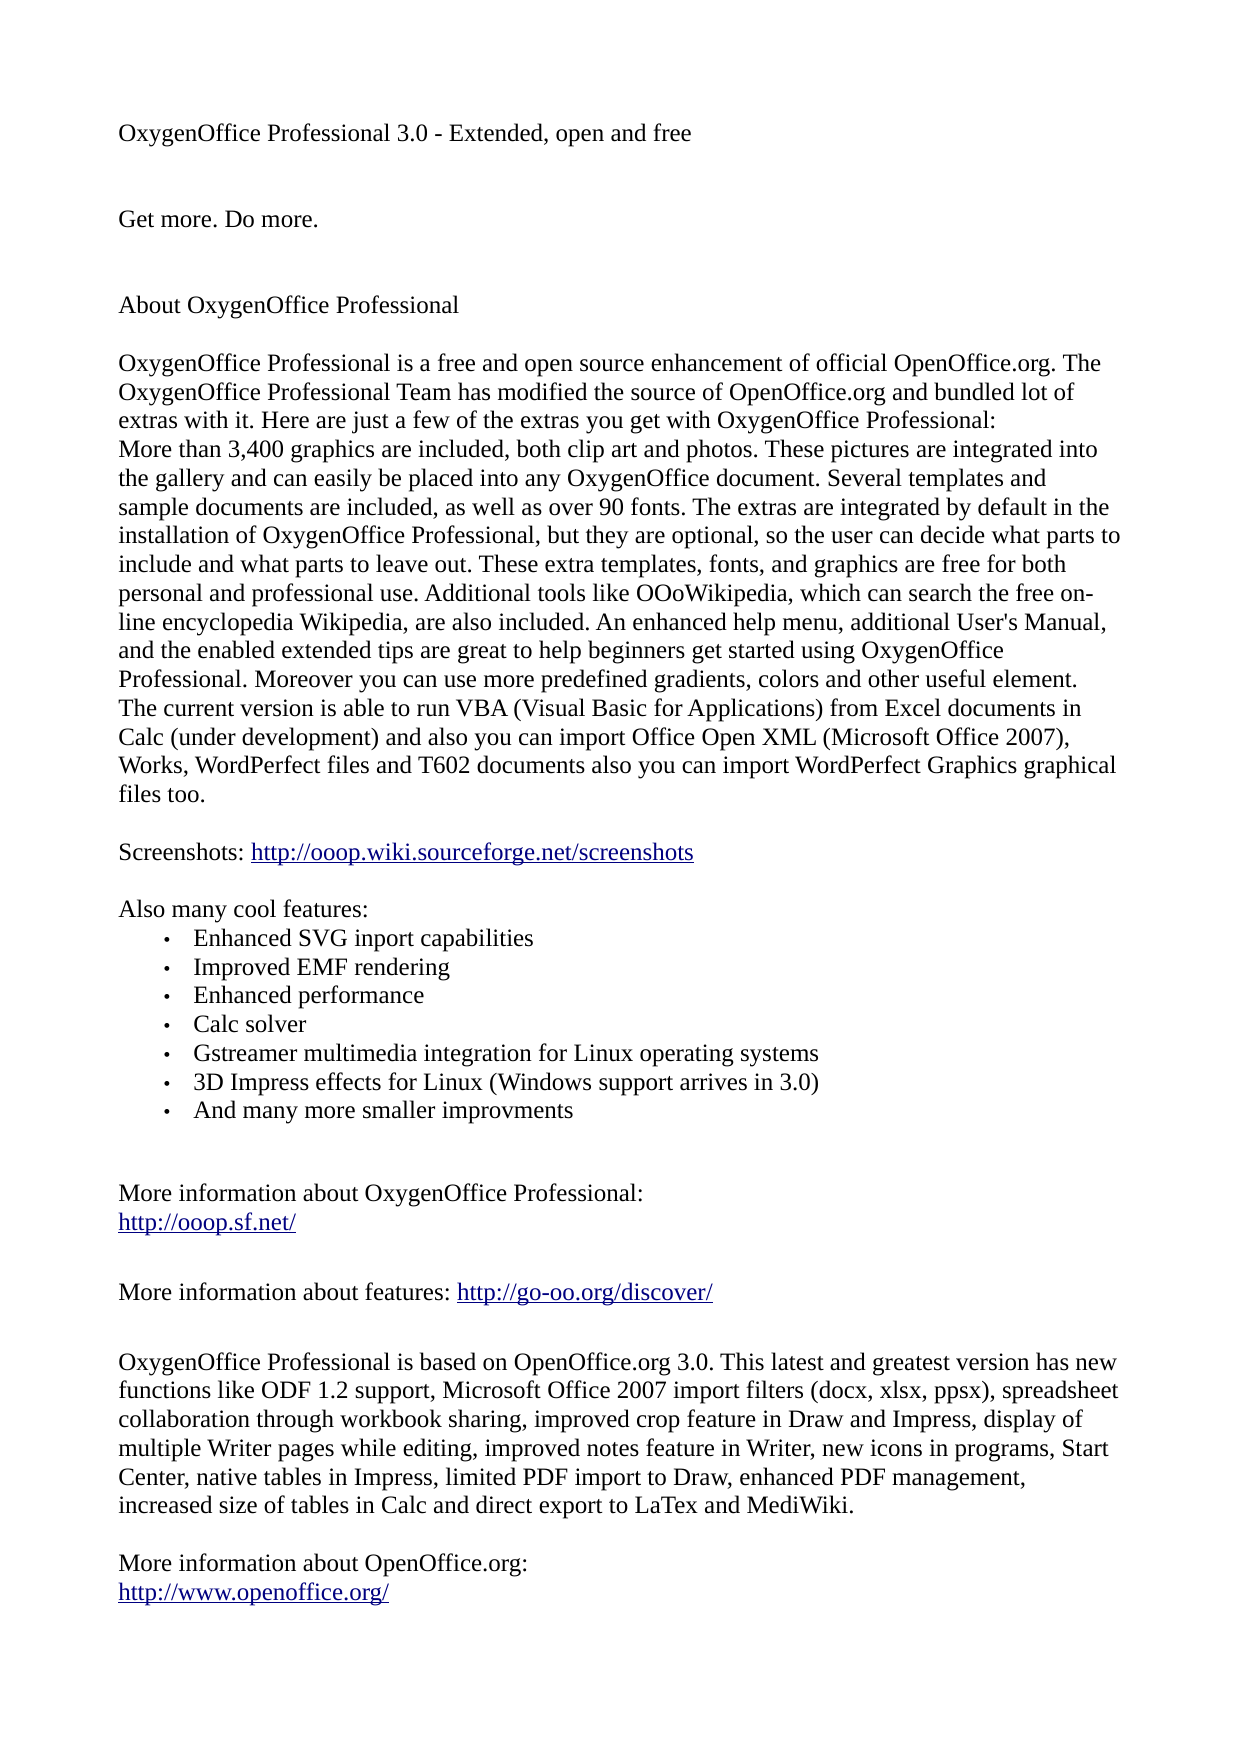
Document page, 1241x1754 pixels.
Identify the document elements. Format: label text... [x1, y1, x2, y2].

list Gstreamer multimedia integration for Linux operating systems [164, 1038, 1122, 1067]
text OxygenOffice Professional is a free and open source enhancement of official OpenOffice.org. The OxygenOffice Professional Team has modified the source of OpenOffice.org and bundled lot of extras with it. Here are just a few of the extras you get with OxygenOffice Professional: [118, 348, 1122, 434]
list Improved EMF rendering [164, 952, 1122, 981]
list Enhanced performance [164, 981, 1122, 1009]
text OxygenOffice Professional is based on OpenOffice.org 3.0. This latest and greatest version has new functions like ODF 1.2 support, Microsoft Office 2007 import filters (docx, xlsx, ppsx), spreadsheet collaboration through workbook sharing, improved crop feature in Draw and Impress, display of multiple Writer pages while editing, improved notes feature in Writer, new icons in programs, Start Center, native tables in Impress, limited PDF import to Draw, enhanced PDF management, increased size of tables in Calc and direct export to LaTex and MediWiki. [118, 1347, 1122, 1519]
list 3D Impress effects for Linux (Windows support arrives in 3.0) [164, 1067, 1122, 1096]
text More than 3,400 graphics are included, both clip art and photos. These pictures are integrated into the gallery and can easily be placed into any OxygenOffice document. Several templates and sample documents are included, as well as over 90 fonts. The extras are integrated by default in the installation of OxygenOffice Professional, but they are optional, so the user can decide what parts to include and what parts to leave out. These extra templates, fonts, and graphics are free for both personal and professional use. Additional tools like OOoWikipedia, which can search the free on-line encyclopedia Wikipedia, are also included. An enhanced help menu, additional User's Manual, and the enabled extended tips are great to help beginners get started using OxygenOffice Professional. Moreover you can use more predefined gradients, colors and other useful element. The current version is able to run VBA (Visual Basic for Applications) from Excel documents in Calc (under development) and also you can import Office Open XML (Microsoft Office 2007), Works, WordPerfect files and T602 documents also you can import WordPerfect Graphics graphical files too. [118, 434, 1122, 808]
text More information about OpenOffice.org: [118, 1548, 1122, 1577]
text Get more. Do more. [118, 204, 1122, 233]
text More information about features: http://go-oo.org/discover/ [118, 1277, 1122, 1306]
text Screenshots: http://ooop.wiki.sourceforge.net/screenshots [118, 837, 1122, 866]
text About OxygenOffice Professional [118, 291, 1122, 319]
list Calc solver [164, 1009, 1122, 1038]
text OxygenOffice Professional 3.0 - Extended, open and free [118, 118, 1122, 147]
text http://ooop.sf.net/ [118, 1207, 1122, 1236]
list Enhanced SVG inport capabilities [164, 923, 1122, 952]
text More information about OxygenOffice Professional: [118, 1178, 1122, 1207]
text http://www.openoffice.org/ [118, 1577, 1122, 1606]
list And many more smaller improvments [164, 1096, 1122, 1124]
text Also many cool features: [118, 894, 1122, 923]
